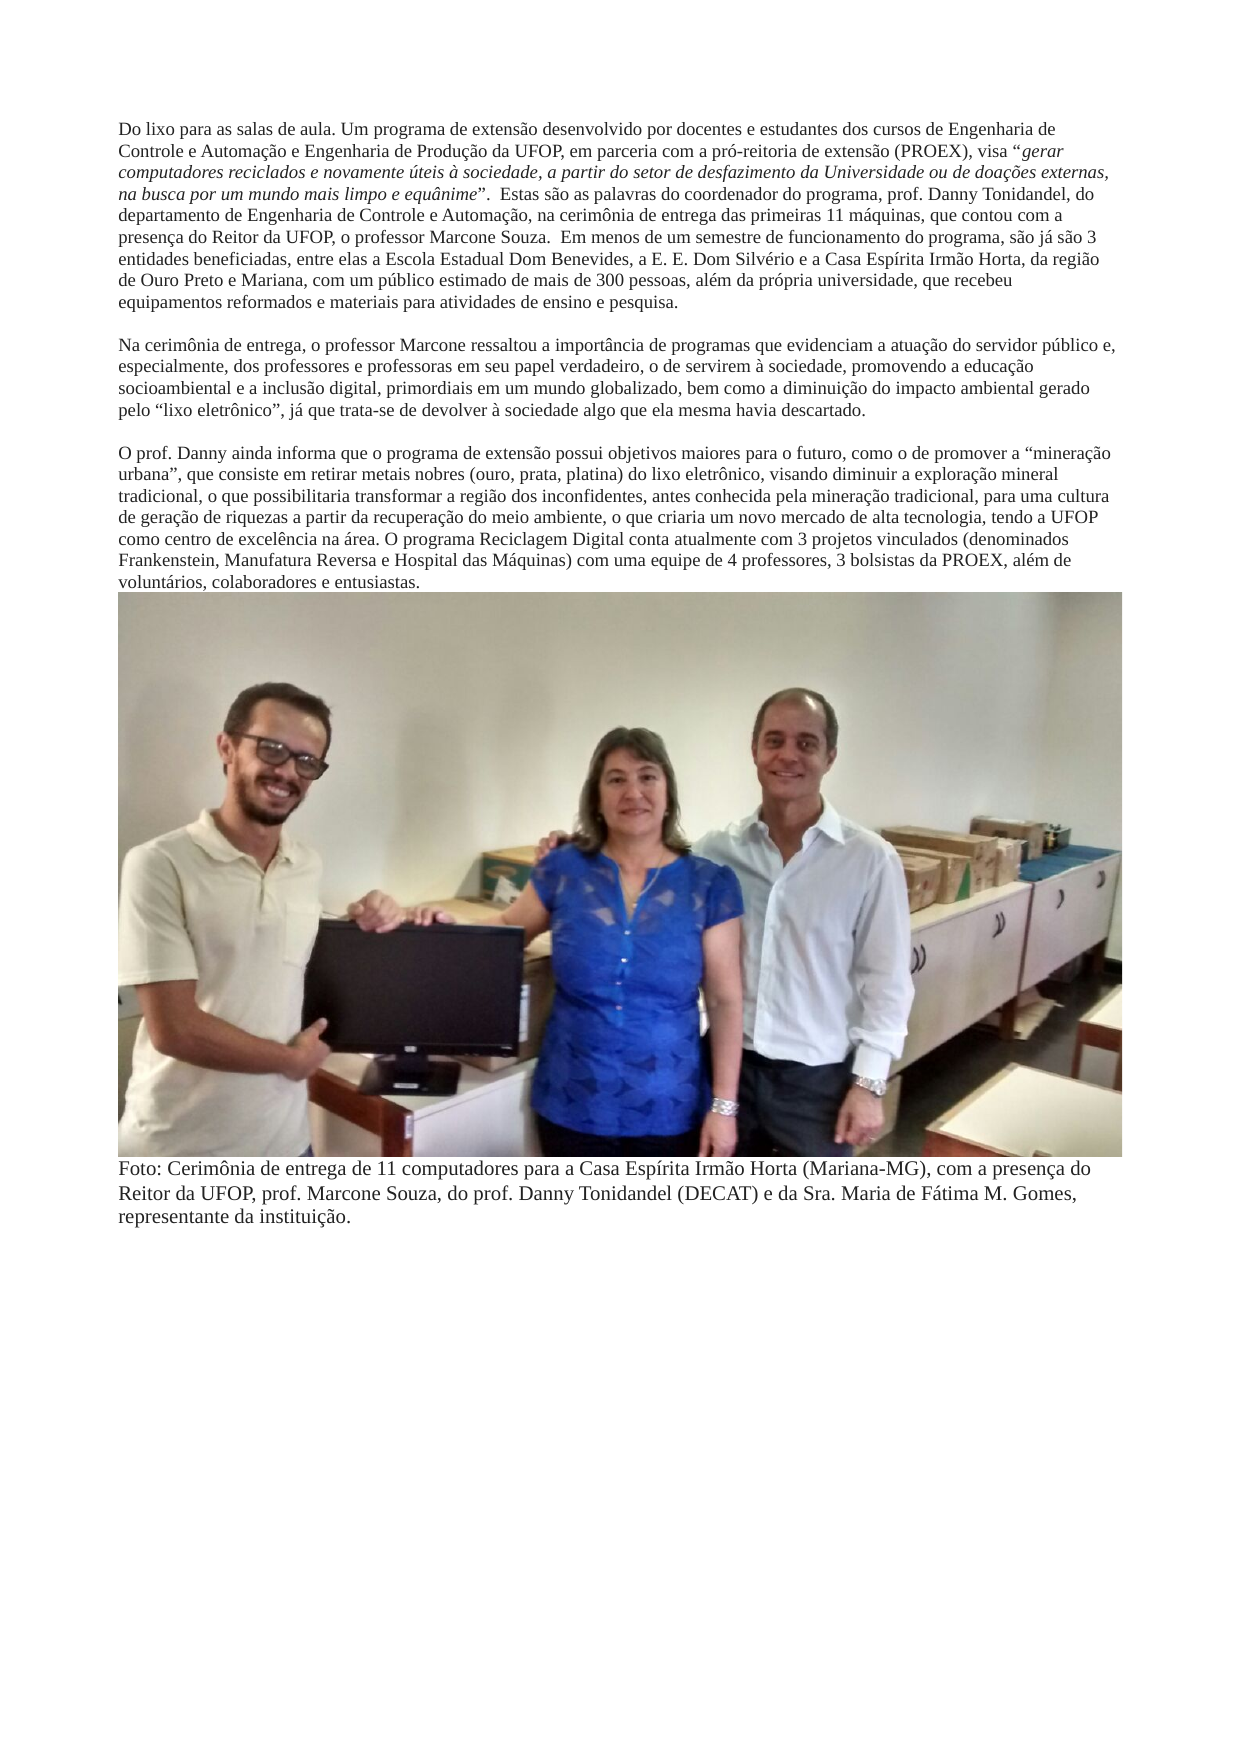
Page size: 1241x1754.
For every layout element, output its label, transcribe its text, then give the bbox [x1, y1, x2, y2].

picture [118, 592, 1123, 1157]
text O prof. Danny ainda informa que o programa de extensão possui objetivos maiores para o futuro, como o de promover a “mineração urbana”, que consiste em retirar metais nobres (ouro, prata, platina) do lixo eletrônico, visando diminuir a exploração mineral tradicional, o que possibilitaria transformar a região dos inconfidentes, antes conhecida pela mineração tradicional, para uma cultura de geração de riquezas a partir da recuperação do meio ambiente, o que criaria um novo mercado de alta tecnologia, tendo a UFOP como centro de excelência na área. O programa Reciclagem Digital conta atualmente com 3 projetos vinculados (denominados Frankenstein, Manufatura Reversa e Hospital das Máquinas) com uma equipe de 4 professores, 3 bolsistas da PROEX, além de voluntários, colaboradores e entusiastas. [118, 442, 1122, 592]
text Do lixo para as salas de aula. Um programa de extensão desenvolvido por docentes e estudantes dos cursos de Engenharia de Controle e Automação e Engenharia de Produção da UFOP, em parceria com a pró-reitoria de extensão (PROEX), visa “gerar computadores reciclados e novamente úteis à sociedade, a partir do setor de desfazimento da Universidade ou de doações externas, na busca por um mundo mais limpo e equânime”. Estas são as palavras do coordenador do programa, prof. Danny Tonidandel, do departamento de Engenharia de Controle e Automação, na cerimônia de entrega das primeiras 11 máquinas, que contou com a presença do Reitor da UFOP, o professor Marcone Souza. Em menos de um semestre de funcionamento do programa, são já são 3 entidades beneficiadas, entre elas a Escola Estadual Dom Benevides, a E. E. Dom Silvério e a Casa Espírita Irmão Horta, da região de Ouro Preto e Mariana, com um público estimado de mais de 300 pessoas, além da própria universidade, que recebeu equipamentos reformados e materiais para atividades de ensino e pesquisa. [118, 118, 1122, 312]
text Foto: Cerimônia de entrega de 11 computadores para a Casa Espírita Irmão Horta (Mariana-MG), com a presença do Reitor da UFOP, prof. Marcone Souza, do prof. Danny Tonidandel (DECAT) e da Sra. Maria de Fátima M. Gomes, representante da instituição. [118, 1157, 1122, 1228]
text Na cerimônia de entrega, o professor Marcone ressaltou a importância de programas que evidenciam a atuação do servidor público e, especialmente, dos professores e professoras em seu papel verdadeiro, o de servirem à sociedade, promovendo a educação socioambiental e a inclusão digital, primordiais em um mundo globalizado, bem como a diminuição do impacto ambiental gerado pelo “lixo eletrônico”, já que trata-se de devolver à sociedade algo que ela mesma havia descartado. [118, 334, 1122, 420]
